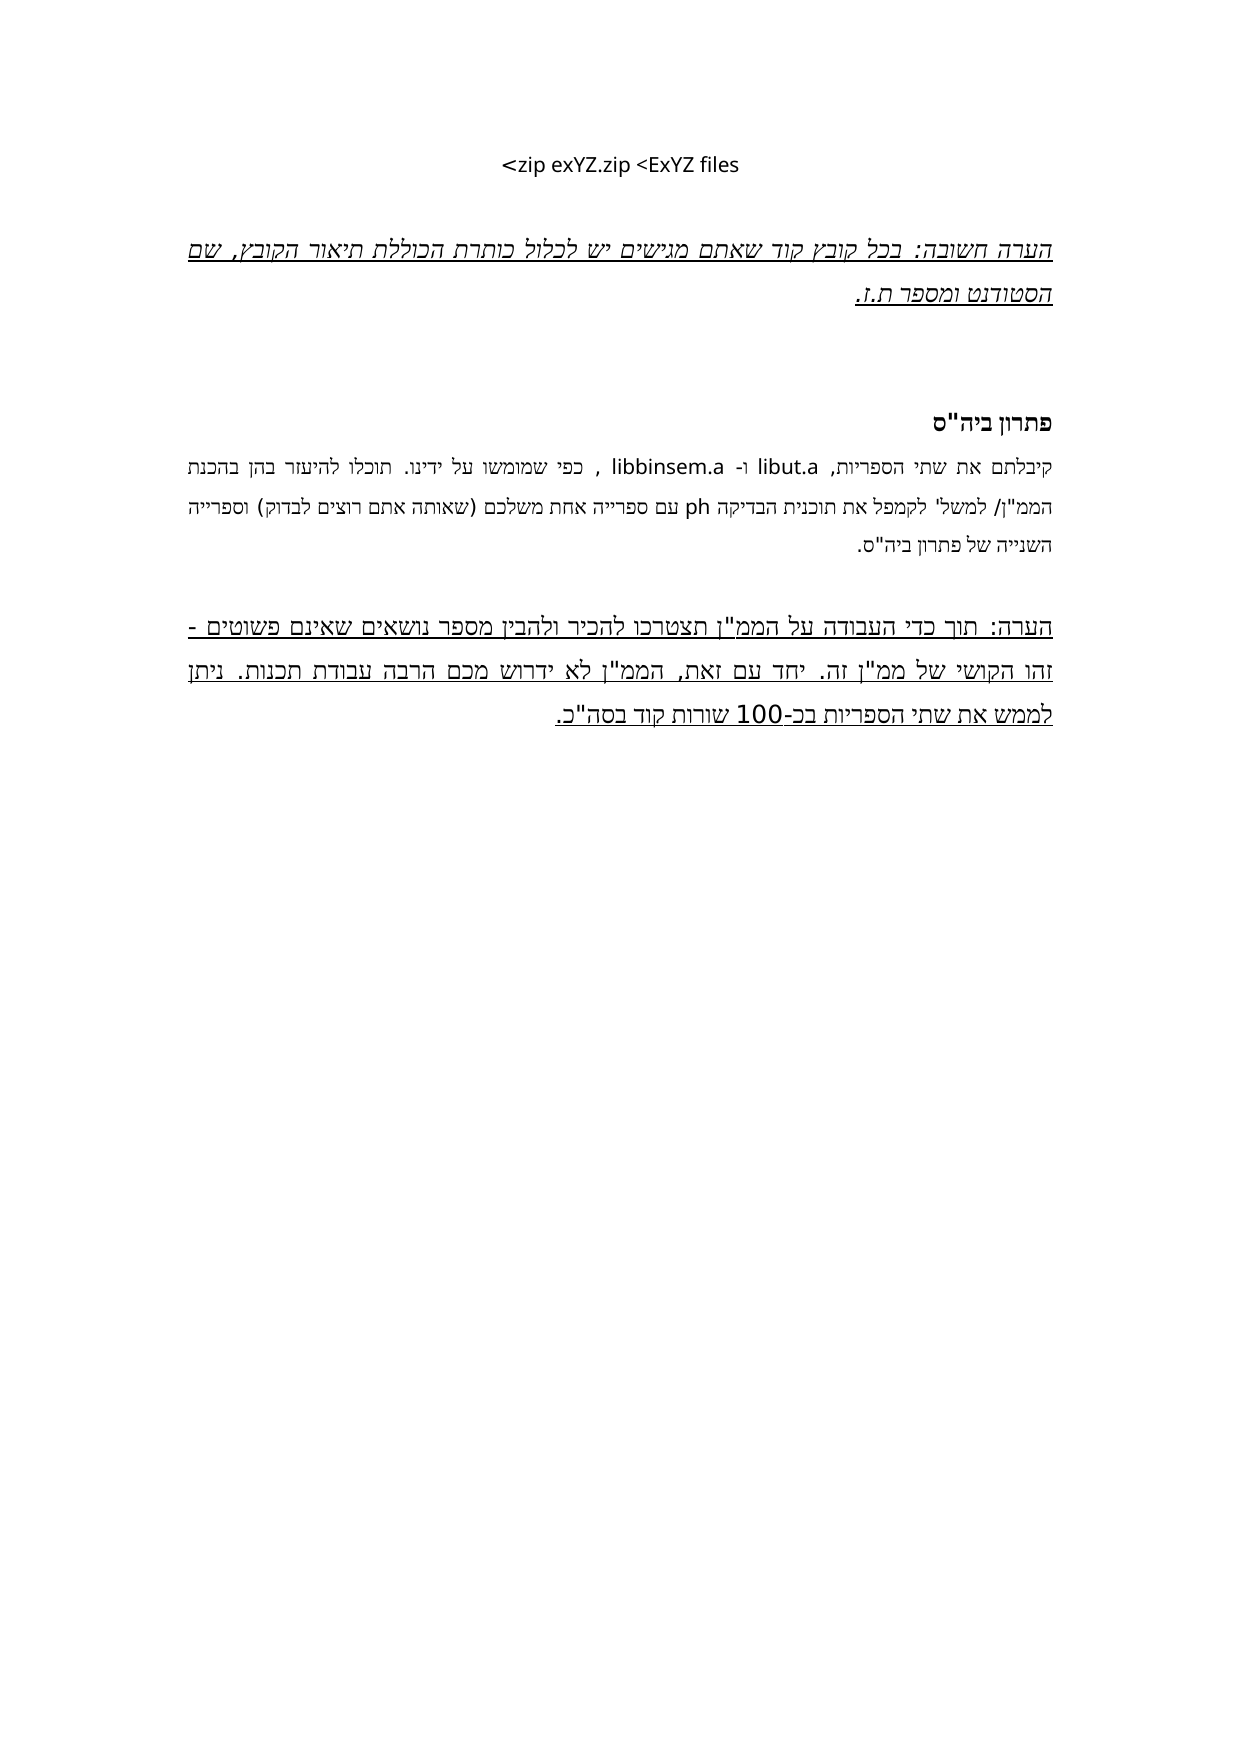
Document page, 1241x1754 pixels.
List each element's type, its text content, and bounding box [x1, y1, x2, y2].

subtitle הערה: תוך כדי העבודה על הממ"ן תצטרכו להכיר ולהבין מספר נושאים שאינם פשוטים - זהו הקושי של ממ"ן זה. יחד עם זאת, הממ"ן לא ידרוש מכם הרבה עבודת תכנות. ניתן לממש את שתי הספריות בכ-100 שורות קוד בסה"כ. [187, 682, 1053, 729]
subtitle הערה: תוך כדי העבודה על הממ"ן תצטרכו להכיר ולהבין מספר נושאים שאינם פשוטים - זהו הקושי של ממ"ן זה. יחד עם זאת, הממ"ן לא ידרוש מכם הרבה עבודת תכנות. ניתן לממש את שתי הספריות בכ-100 שורות קוד בסה"כ. [187, 638, 1053, 681]
subtitle הערה: תוך כדי העבודה על הממ"ן תצטרכו להכיר ולהבין מספר נושאים שאינם פשוטים - זהו הקושי של ממ"ן זה. יחד עם זאת, הממ"ן לא ידרוש מכם הרבה עבודת תכנות. ניתן לממש את שתי הספריות בכ-100 שורות קוד בסה"כ. [187, 612, 1053, 637]
subtitle הערה חשובה: בכל קובץ קוד שאתם מגישים יש לכלול כותרת הכוללת תיאור הקובץ, שם [187, 235, 1053, 260]
subtitle פתרון ביה"ס [187, 408, 1053, 437]
subtitle הסטודנט ומספר ת.ז. [187, 261, 1053, 308]
text קיבלתם את שתי הספריות, libut.a ו- libbinsem.a , כפי שמומשו על ידינו. תוכלו להיעזר בהן בהכנת הממ"ן/ למשל' לקמפל את תוכנית הבדיקה ph עם ספרייה אחת משלכם (שאותה אתם רוצים לבדוק) וספרייה השנייה של פתרון ביה"ס. [187, 452, 1053, 557]
text zip exYZ.zip <ExYZ files> [187, 150, 1053, 178]
